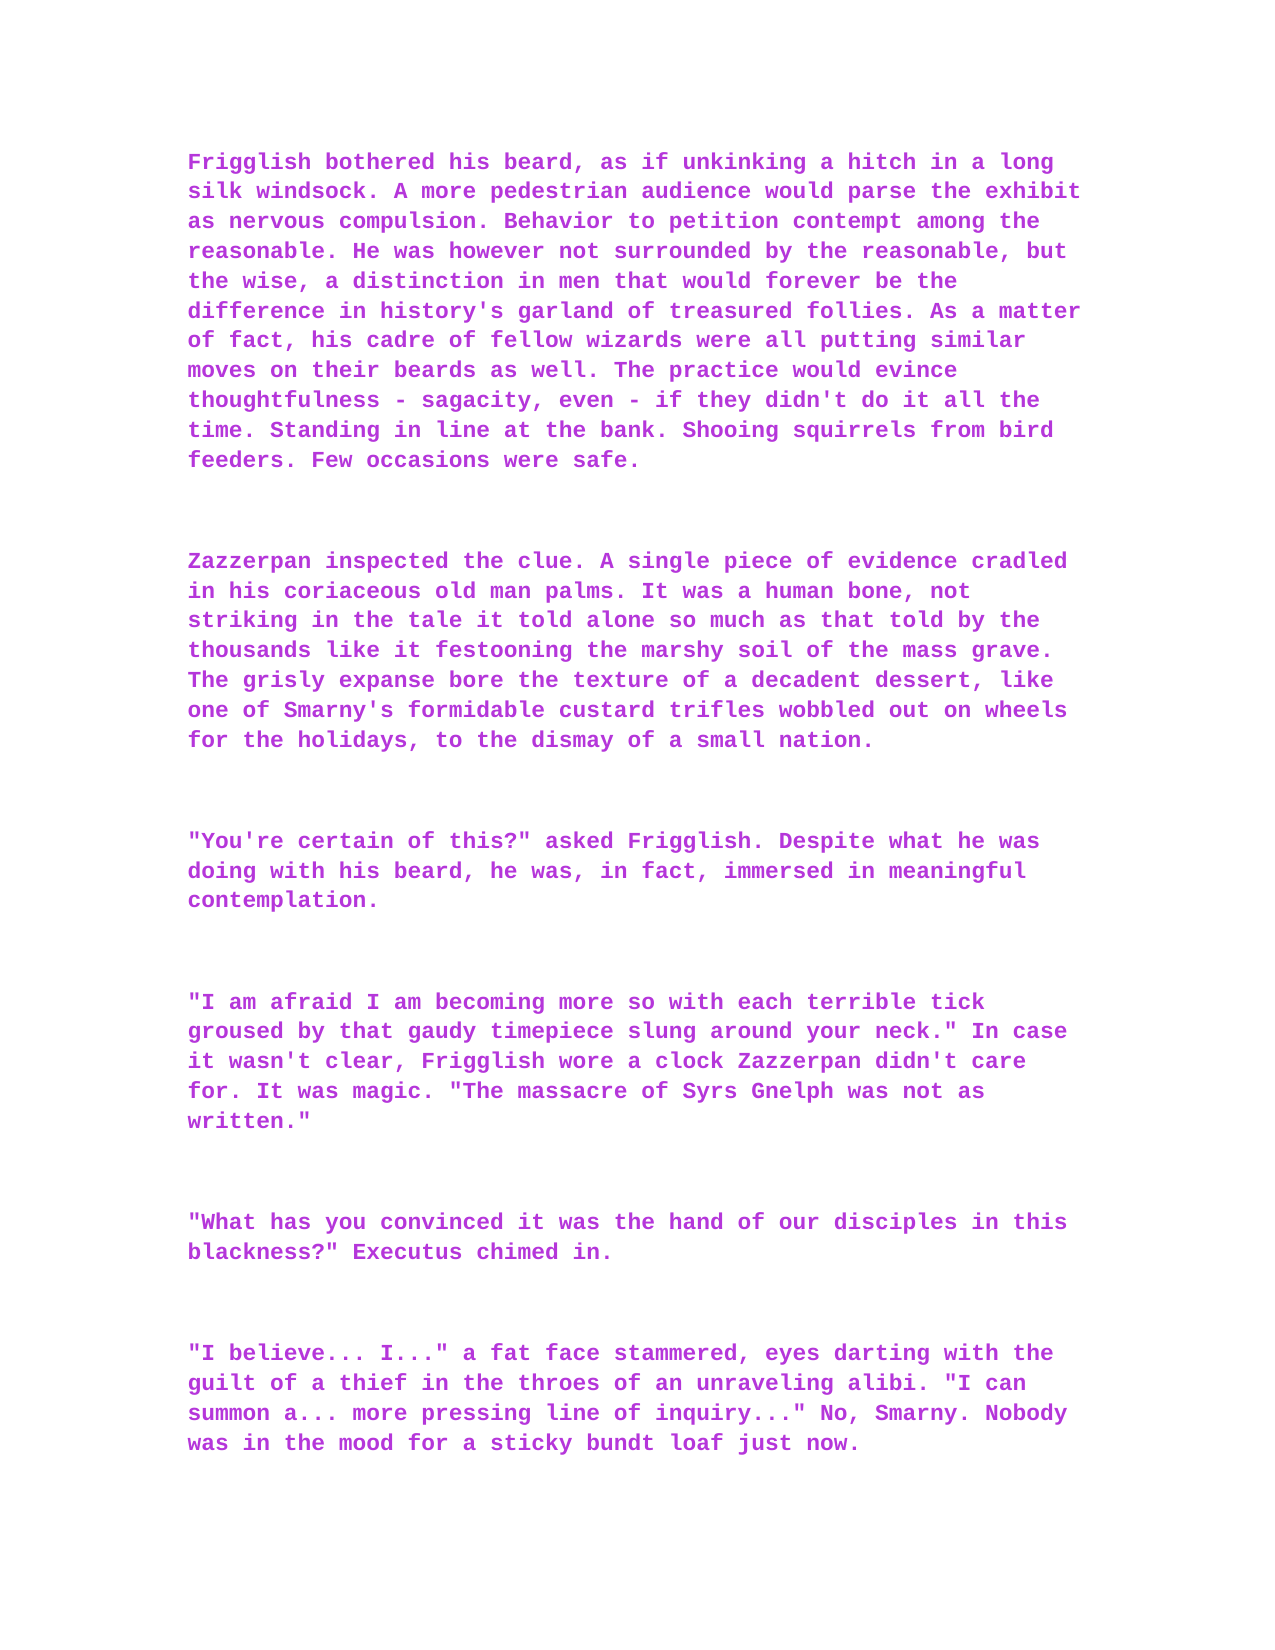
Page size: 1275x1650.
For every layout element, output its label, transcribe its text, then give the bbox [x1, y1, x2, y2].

text Frigglish bothered his beard, as if unkinking a hitch in a long silk windsock. A more pedestrian audience would parse the exhibit as nervous compulsion. Behavior to petition contempt among the reasonable. He was however not surrounded by the reasonable, but the wise, a distinction in men that would forever be the difference in history's garland of treasured follies. As a matter of fact, his cadre of fellow wizards were all putting similar moves on their beards as well. The practice would evince thoughtfulness - sagacity, even - if they didn't do it all the time. Standing in line at the bank. Shooing squirrels from bird feeders. Few occasions were safe. [187, 150, 1087, 474]
text "I believe... I..." a fat face stammered, eyes darting with the guilt of a thief in the throes of an unraveling alibi. "I can summon a... more pressing line of inquiry..." No, Smarny. Nobody was in the mood for a sticky bundt loaf just now. [187, 1341, 1087, 1457]
text "I am afraid I am becoming more so with each terrible tick groused by that gaudy timepiece slung around your neck." In case it wasn't clear, Frigglish wore a clock Zazzerpan didn't care for. It was magic. "The massacre of Syrs Gnelph was not as written." [187, 990, 1087, 1135]
text "What has you convinced it was the hand of our disciples in this blackness?" Executus chimed in. [187, 1210, 1087, 1266]
text "You're certain of this?" asked Frigglish. Despite what he was doing with his beard, he was, in fact, immersed in meaningful contemplation. [187, 829, 1087, 915]
text Zazzerpan inspected the clue. A single piece of evidence cradled in his coriaceous old man palms. It was a human bone, not striking in the tale it told alone so much as that told by the thousands like it festooning the marshy soil of the mass grave. The grisly expanse bore the texture of a decadent dessert, like one of Smarny's formidable custard trifles wobbled out on wheels for the holidays, to the dismay of a small nation. [187, 549, 1087, 754]
